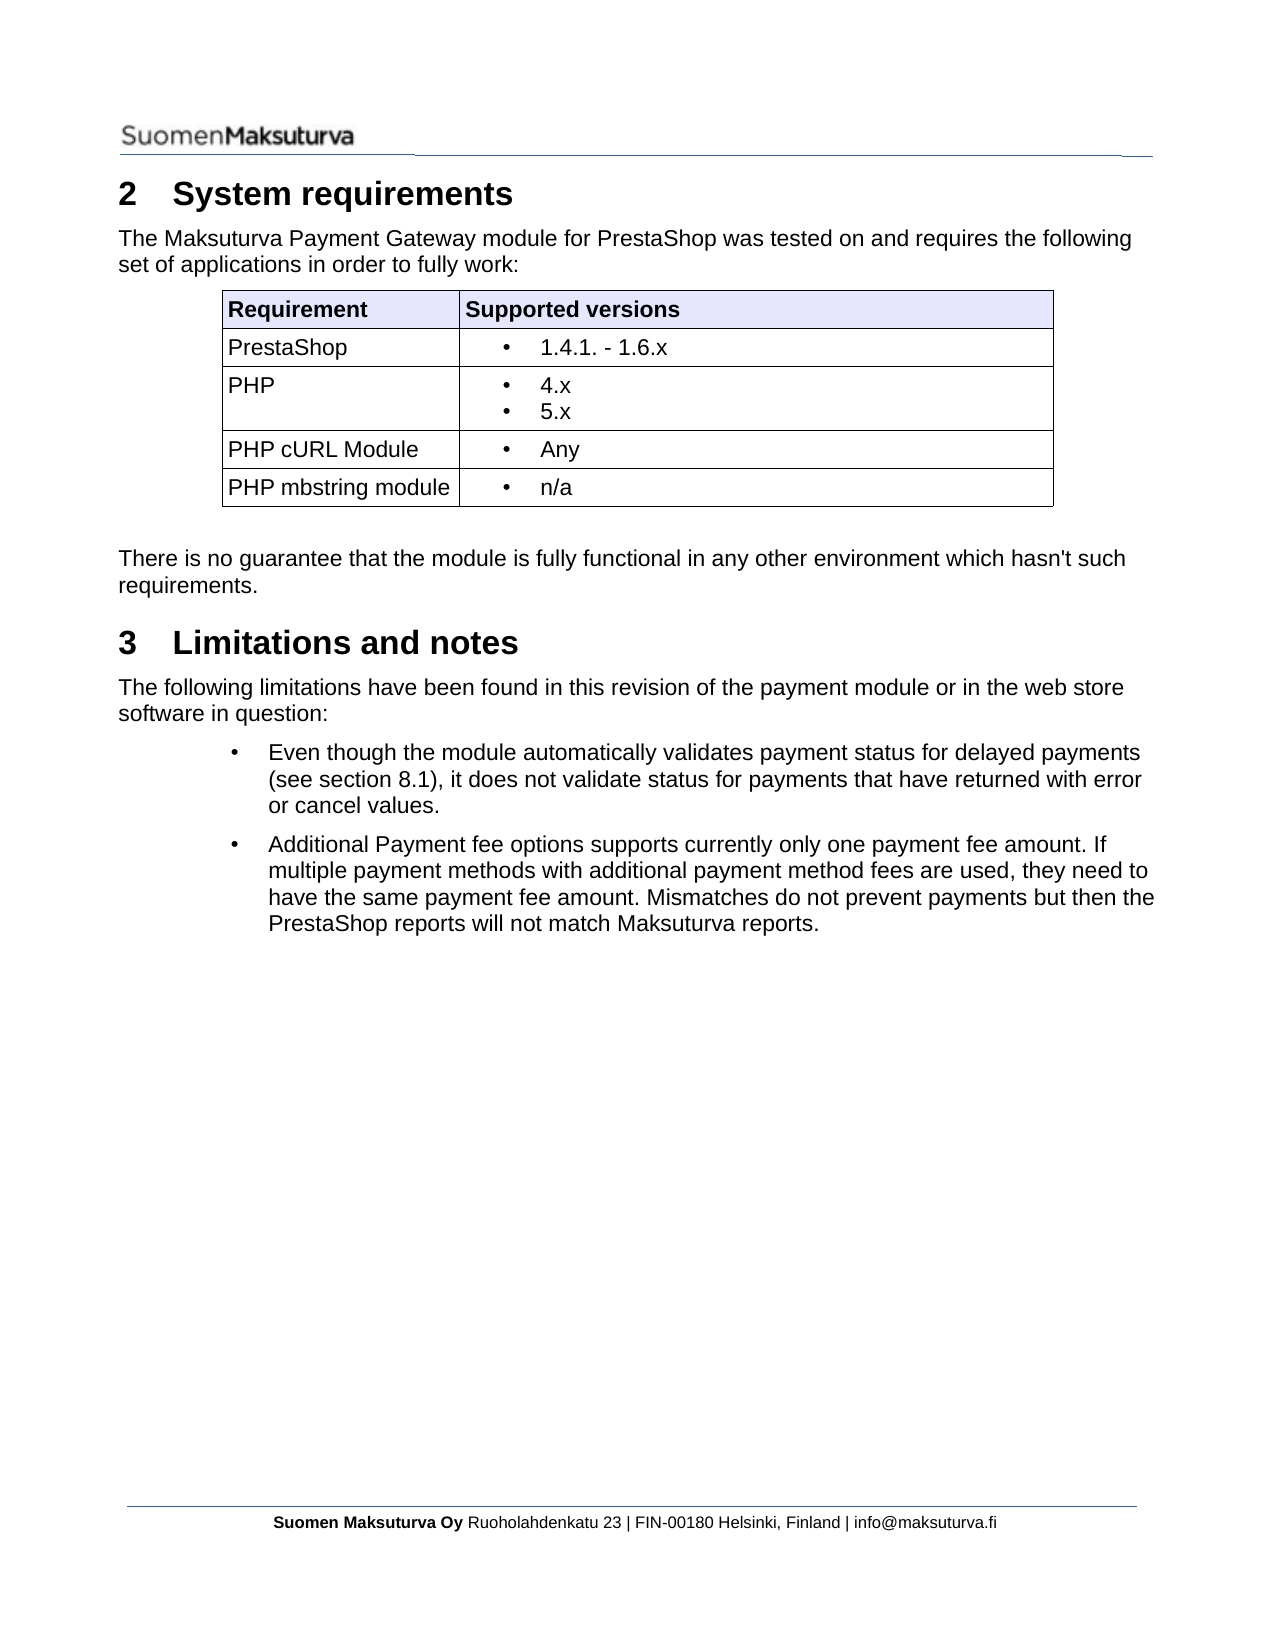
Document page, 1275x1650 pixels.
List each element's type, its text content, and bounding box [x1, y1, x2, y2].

table_cell Any [460, 431, 1053, 468]
table_header Supported versions [460, 291, 1053, 328]
table_cell 1.4.1. - 1.6.x [460, 329, 1053, 366]
list Even though the module automatically validates payment status for delayed payments (see section 8.1), it does not validate status for payments that have returned with error or cancel values. [231, 739, 1157, 818]
text The Maksuturva Payment Gateway module for PrestaShop was tested on and requires the following set of applications in order to fully work: [118, 225, 1157, 278]
table_header Requirement [223, 291, 459, 328]
table_cell 4.x 5.x [460, 367, 1053, 430]
subtitle Limitations and notes [118, 623, 1157, 662]
picture [120, 124, 358, 147]
table_cell PHP [223, 367, 459, 430]
list Additional Payment fee options supports currently only one payment fee amount. If multiple payment methods with additional payment method fees are used, they need to have the same payment fee amount. Mismatches do not prevent payments but then the PrestaShop reports will not match Maksuturva reports. [231, 831, 1157, 936]
text There is no guarantee that the module is fully functional in any other environment which hasn't such requirements. [118, 545, 1157, 598]
table_cell PHP cURL Module [223, 431, 459, 468]
text The following limitations have been found in this revision of the payment module or in the web store software in question: [118, 674, 1157, 727]
subtitle System requirements [118, 174, 1157, 213]
table_cell PrestaShop [223, 329, 459, 366]
table_cell PHP mbstring module [223, 469, 459, 506]
table_cell n/a [460, 469, 1053, 506]
